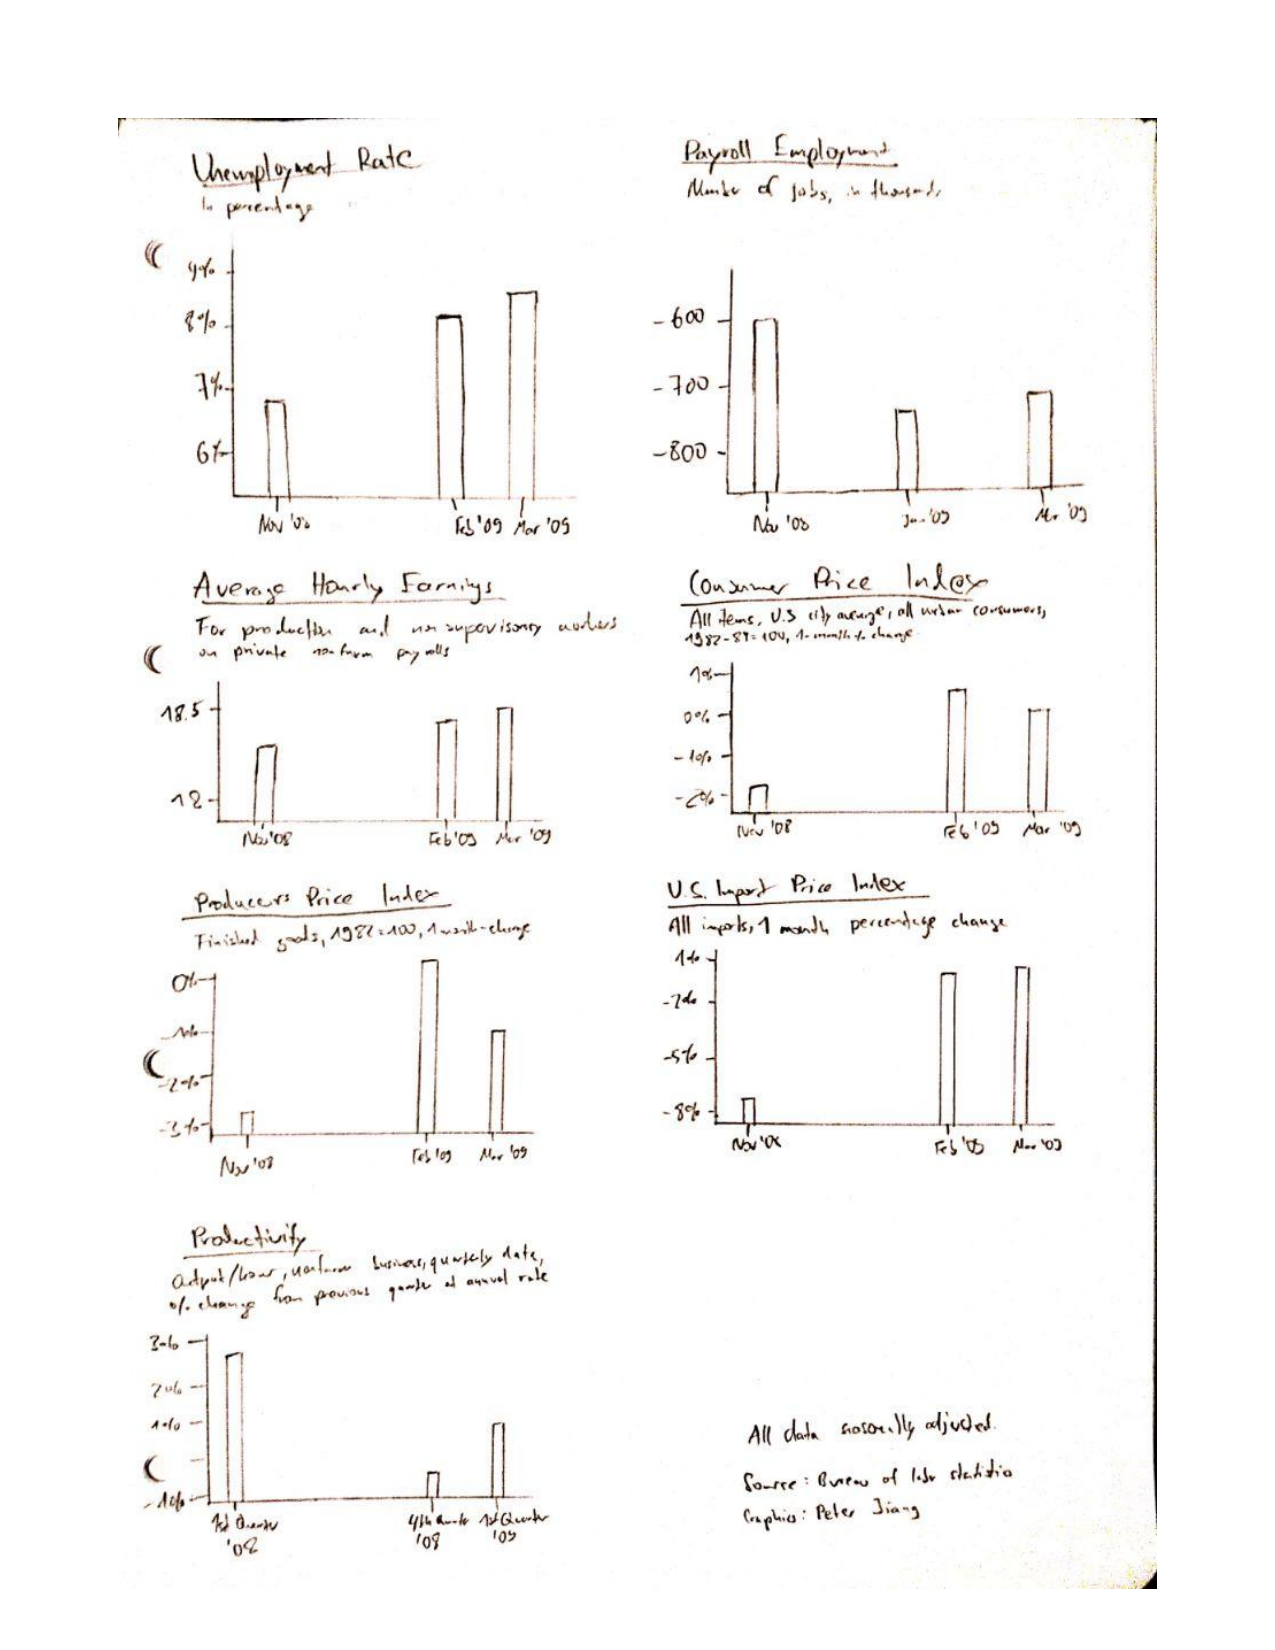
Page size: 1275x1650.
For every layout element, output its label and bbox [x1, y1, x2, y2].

picture [118, 118, 1157, 1589]
